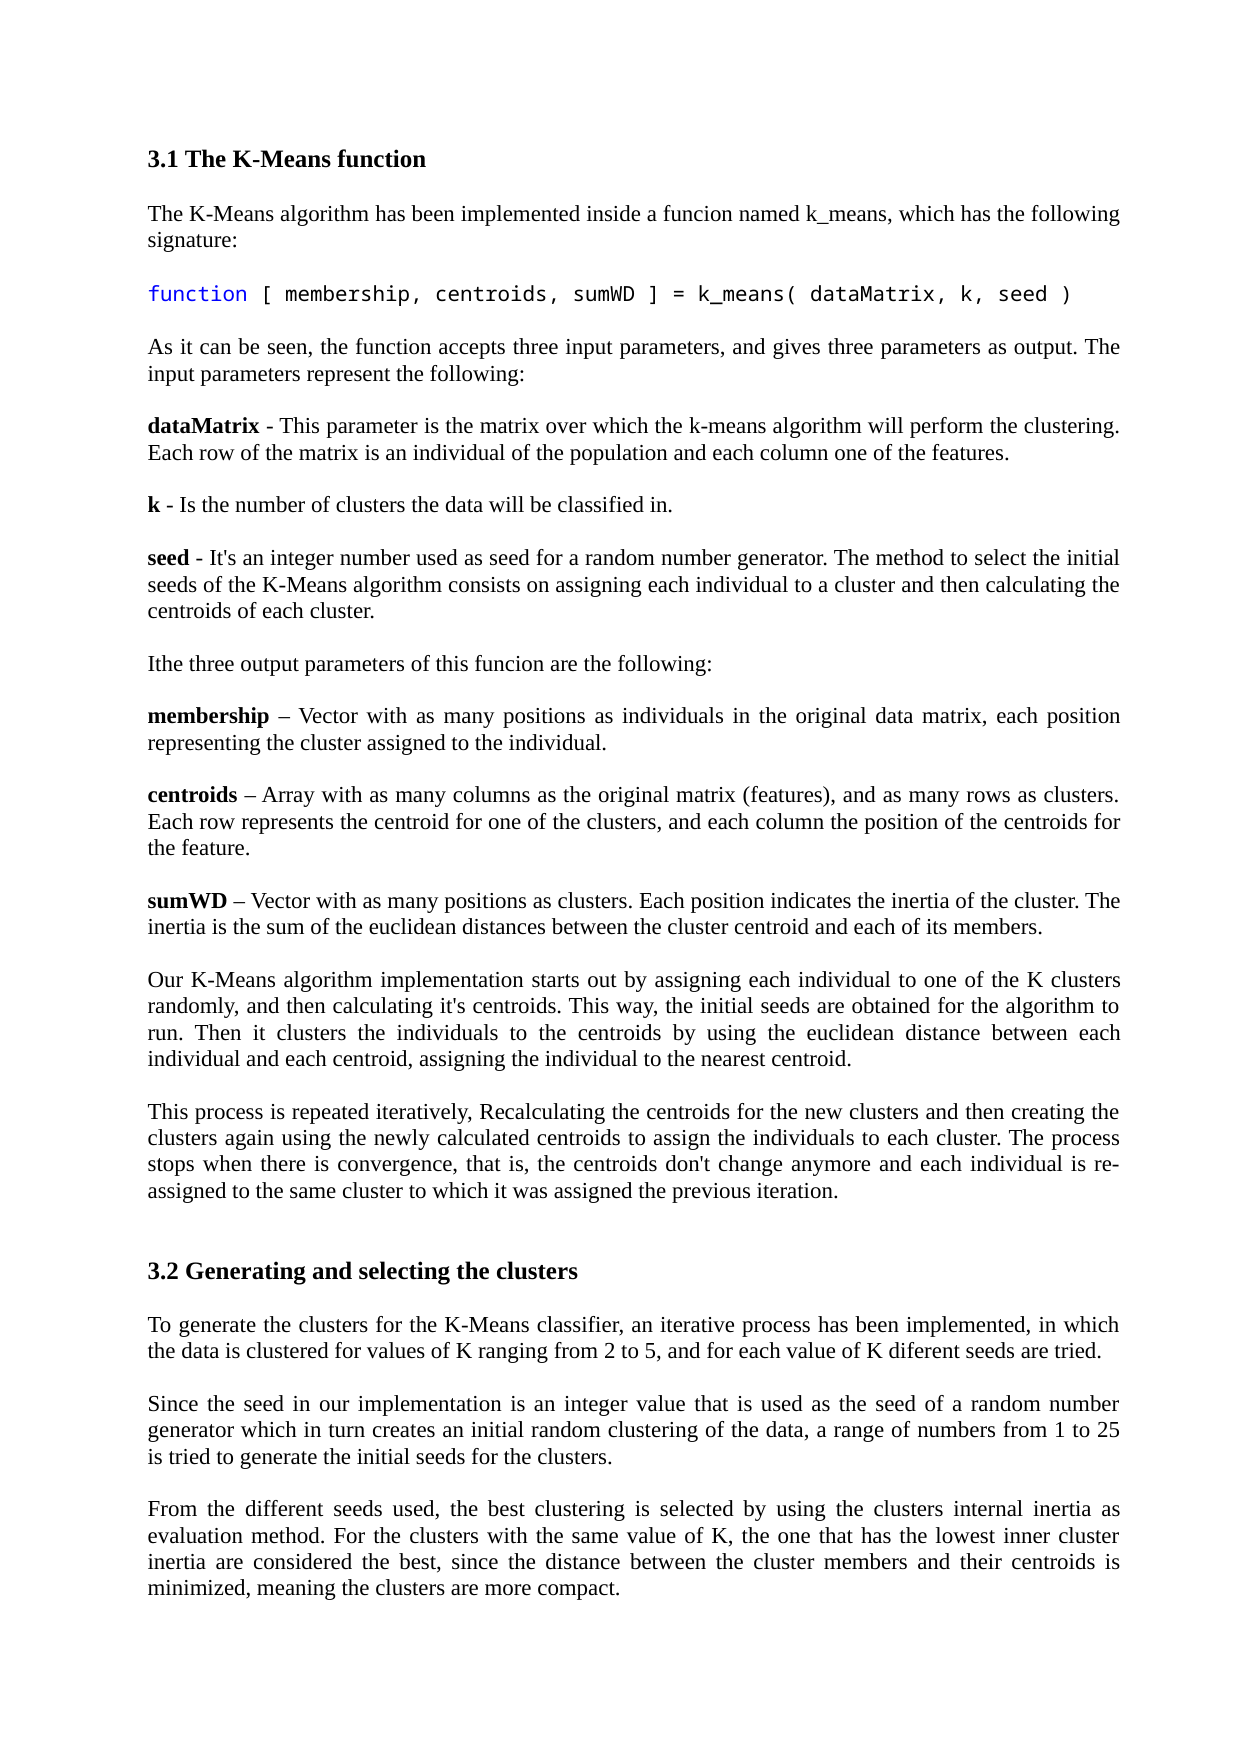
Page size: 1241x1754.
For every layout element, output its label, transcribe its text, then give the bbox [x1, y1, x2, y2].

text The K-Means algorithm has been implemented inside a funcion named k_means, which has the following signature: [147, 199, 1122, 252]
text membership – Vector with as many positions as individuals in the original data matrix, each position representing the cluster assigned to the individual. [147, 702, 1122, 755]
text This process is repeated iteratively, Recalculating the centroids for the new clusters and then creating the clusters again using the newly calculated centroids to assign the individuals to each cluster. The process stops when there is convergence, that is, the centroids don't change anymore and each individual is re-assigned to the same cluster to which it was assigned the previous iteration. [147, 1098, 1122, 1203]
text From the different seeds used, the best clustering is selected by using the clusters internal inertia as evaluation method. For the clusters with the same value of K, the one that has the lowest inner cluster inertia are considered the best, since the distance between the cluster members and their centroids is minimized, meaning the clusters are more compact. [147, 1495, 1122, 1601]
text sumWD – Vector with as many positions as clusters. Each position indicates the inertia of the cluster. The inertia is the sum of the euclidean distances between the cluster centroid and each of its members. [147, 887, 1122, 939]
text As it can be seen, the function accepts three input parameters, and gives three parameters as output. The input parameters represent the following: [147, 333, 1122, 386]
text Our K-Means algorithm implementation starts out by assigning each individual to one of the K clusters randomly, and then calculating it's centroids. This way, the initial seeds are obtained for the algorithm to run. Then it clusters the individuals to the centroids by using the euclidean distance between each individual and each centroid, assigning the individual to the nearest centroid. [147, 966, 1122, 1071]
text Ithe three output parameters of this funcion are the following: [147, 650, 1122, 676]
text k - Is the number of clusters the data will be classified in. [147, 492, 1122, 518]
text To generate the clusters for the K-Means classifier, an iterative process has been implemented, in which the data is clustered for values of K ranging from 2 to 5, and for each value of K diferent seeds are tried. [147, 1311, 1122, 1364]
text function [ membership, centroids, sumWD ] = k_means( dataMatrix, k, seed ) [147, 279, 1122, 307]
text 3.2 Generating and selecting the clusters [147, 1256, 1122, 1284]
text dataMatrix - This parameter is the matrix over which the k-means algorithm will perform the clustering. Each row of the matrix is an individual of the population and each column one of the features. [147, 412, 1122, 465]
text seed - It's an integer number used as seed for a random number generator. The method to select the initial seeds of the K-Means algorithm consists on assigning each individual to a cluster and then calculating the centroids of each cluster. [147, 544, 1122, 623]
text Since the seed in our implementation is an integer value that is used as the seed of a random number generator which in turn creates an initial random clustering of the data, a range of numbers from 1 to 25 is tried to generate the initial seeds for the clusters. [147, 1390, 1122, 1469]
text centroids – Array with as many columns as the original matrix (features), and as many rows as clusters. Each row represents the centroid for one of the clusters, and each column the position of the centroids for the feature. [147, 781, 1122, 861]
text 3.1 The K-Means function [147, 144, 1122, 173]
